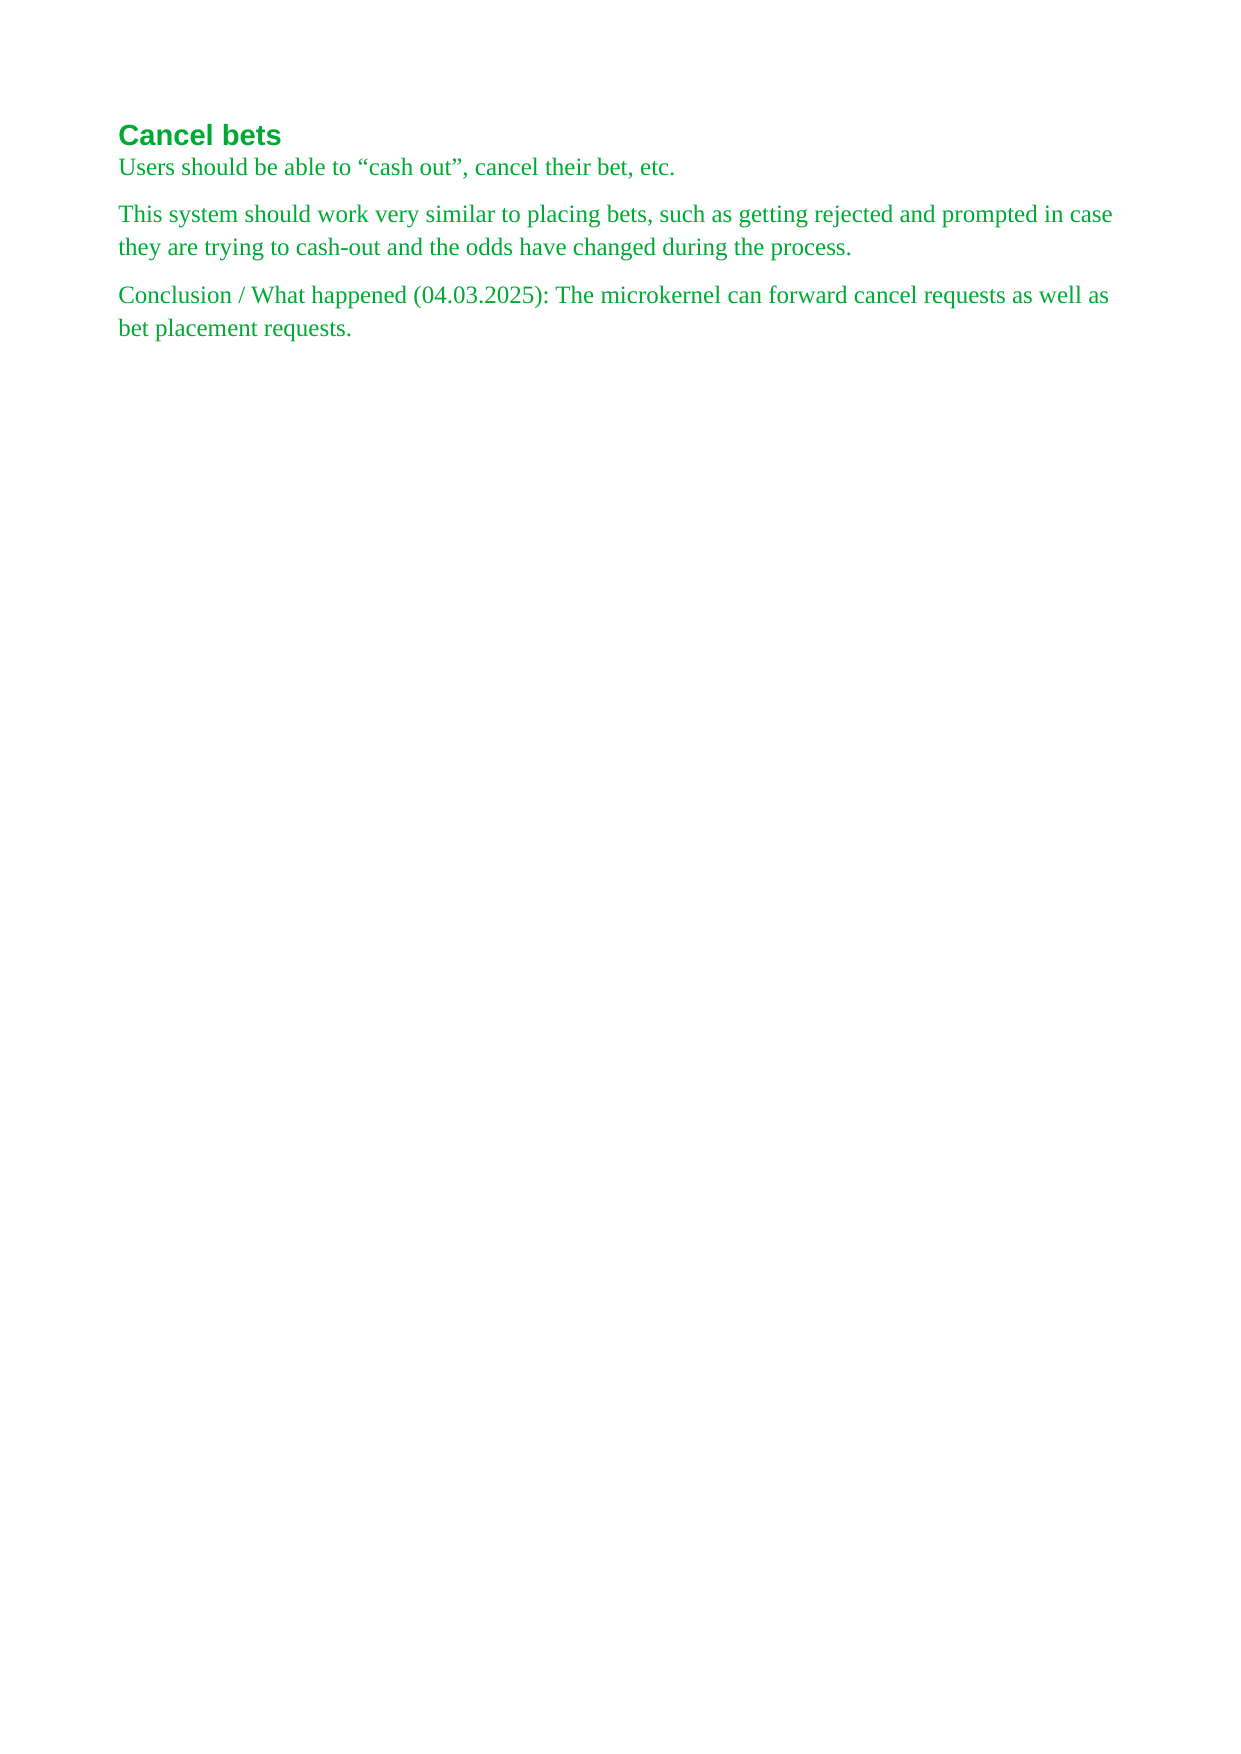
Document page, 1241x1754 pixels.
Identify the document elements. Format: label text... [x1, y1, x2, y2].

text This system should work very similar to placing bets, such as getting rejected and prompted in case they are trying to cash-out and the odds have changed during the process. [118, 199, 1122, 261]
text Users should be able to “cash out”, cancel their bet, etc. [118, 152, 1122, 180]
text Conclusion / What happened (04.03.2025): The microkernel can forward cancel requests as well as bet placement requests. [118, 280, 1122, 342]
subtitle Cancel bets [118, 118, 1122, 152]
